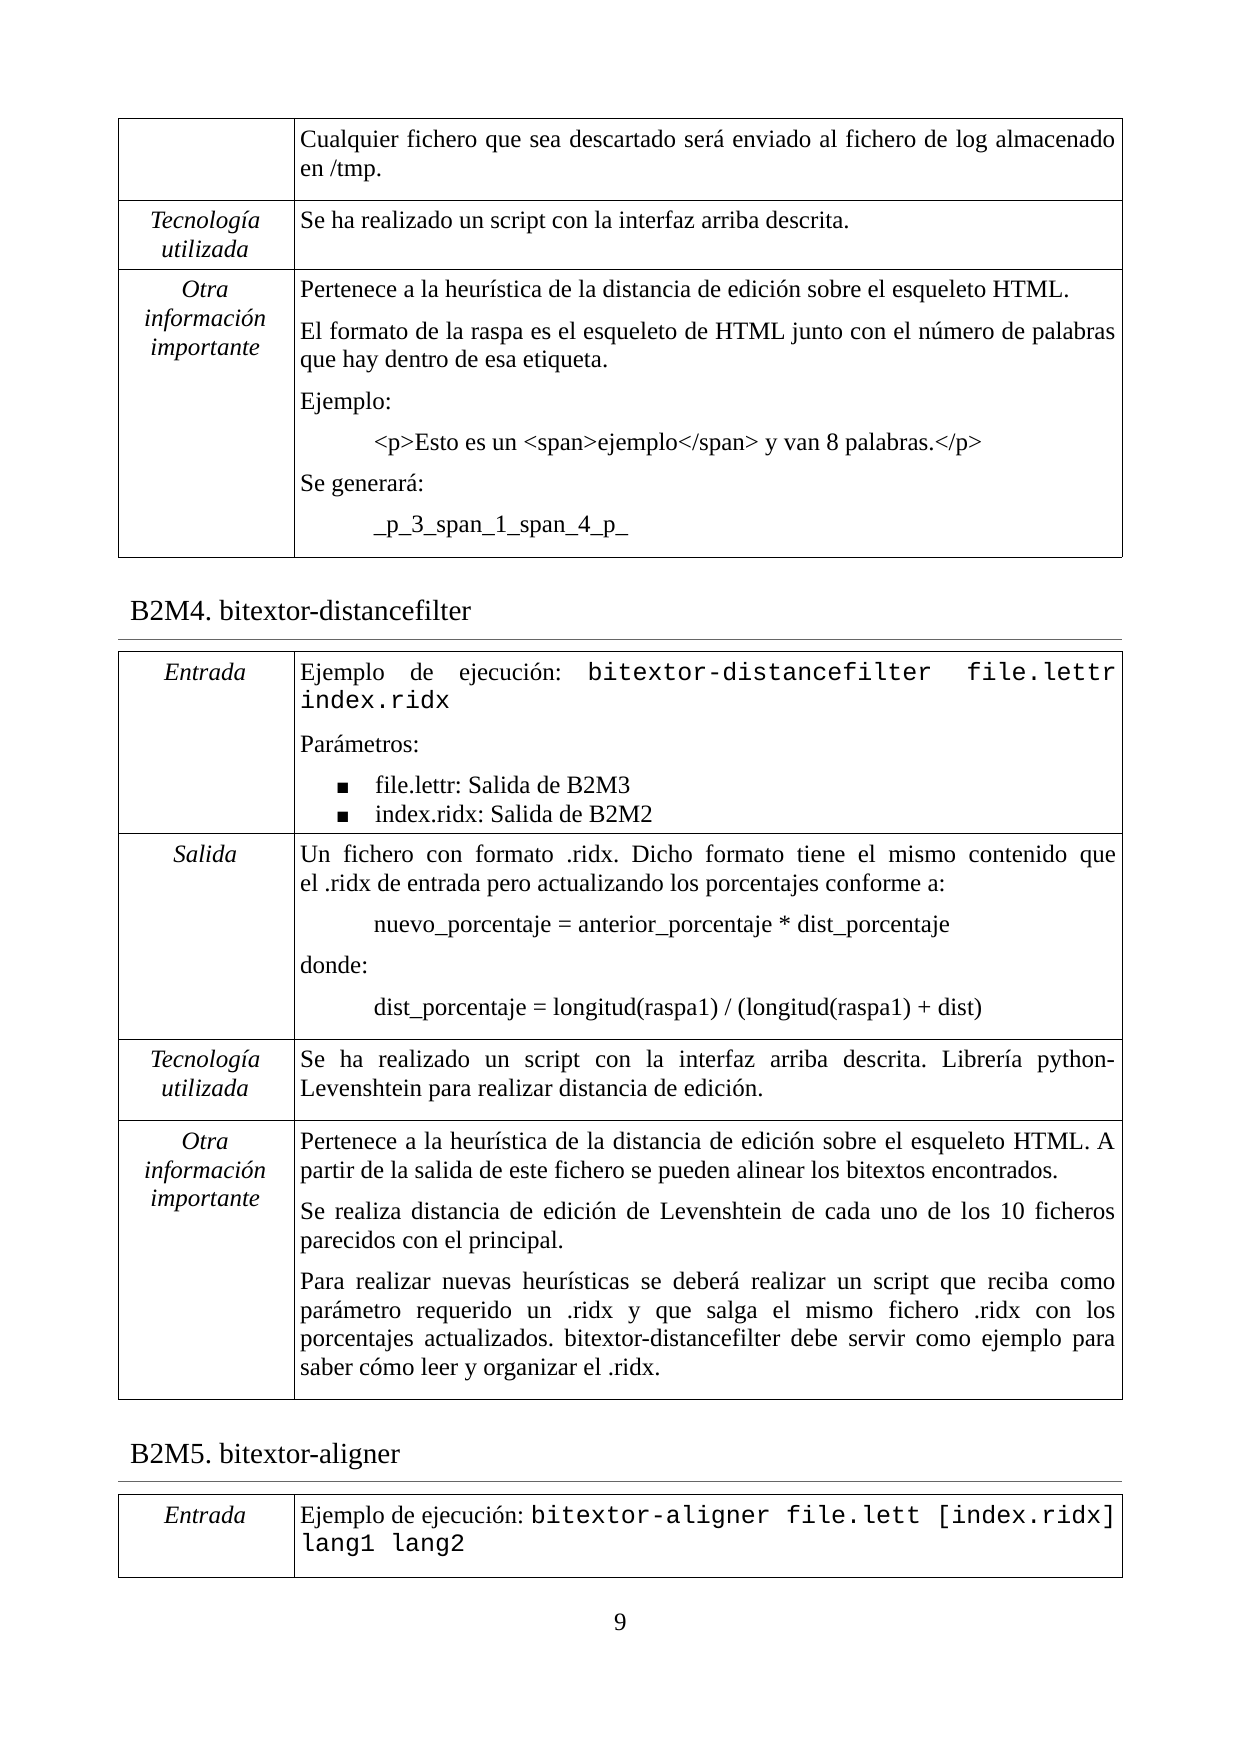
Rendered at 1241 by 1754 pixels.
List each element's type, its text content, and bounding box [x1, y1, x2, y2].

table_header Ejemplo de ejecución: bitextor-aligner file.lett [index.ridx] lang1 lang2 Parámetros: file.lett: Salida de B1M3. Si se ejecuta B2M4, este parámetro deberá ser file.lettr que es salida de B2M3. index.ridx: Salida de B2M2 o de B2M4. lang1: idioma seleccionado para localizar bitextos: en, es, fr ... lang2: idioma seleccionado para localizar bitextos: en, es, fr ... [295, 1495, 1122, 1577]
table_cell Se ha realizado un script con la interfaz arriba descrita. Librería python-Levenshtein para realizar distancia de edición. [295, 1040, 1122, 1120]
table_cell Salida [119, 834, 294, 1039]
table_cell Tecnología utilizada [119, 1040, 294, 1120]
table_header Entrada [119, 652, 294, 833]
table_cell Un fichero con formato .ridx. Dicho formato tiene el mismo contenido que el .ridx de entrada pero actualizando los porcentajes conforme a: nuevo_porcentaje = anterior_porcentaje * dist_porcentaje donde: dist_porcentaje = longitud(raspa1) / (longitud(raspa1) + dist) [295, 834, 1122, 1039]
table_cell Pertenece a la heurística de la distancia de edición sobre el esqueleto HTML. A partir de la salida de este fichero se pueden alinear los bitextos encontrados. Se realiza distancia de edición de Levenshtein de cada uno de los 10 ficheros parecidos con el principal. Para realizar nuevas heurísticas se deberá realizar un script que reciba como parámetro requerido un .ridx y que salga el mismo fichero .ridx con los porcentajes actualizados. bitextor-distancefilter debe servir como ejemplo para saber cómo leer y organizar el .ridx. [295, 1121, 1122, 1399]
table_cell Tecnología utilizada [119, 201, 294, 269]
table_cell Pertenece a la heurística de la distancia de edición sobre el esqueleto HTML. El formato de la raspa es el esqueleto de HTML junto con el número de palabras que hay dentro de esa etiqueta. Ejemplo: <p>Esto es un <span>ejemplo</span> y van 8 palabras.</p> Se generará: _p_3_span_1_span_4_p_ [295, 270, 1122, 557]
subtitle B2M5. bitextor-aligner [118, 1424, 1122, 1481]
table_header Entrada [119, 1495, 294, 1577]
table_header Ejemplo de ejecución: bitextor-distancefilter file.lettr index.ridx Parámetros: file.lettr: Salida de B2M3 index.ridx: Salida de B2M2 [295, 652, 1122, 833]
table_cell Cualquier fichero que sea descartado será enviado al fichero de log almacenado en /tmp. [295, 119, 1122, 200]
table_cell Otra información importante [119, 270, 294, 557]
table_cell [119, 119, 294, 200]
table_cell Otra información importante [119, 1121, 294, 1399]
subtitle B2M4. bitextor-distancefilter [118, 582, 1122, 639]
table_cell Se ha realizado un script con la interfaz arriba descrita. [295, 201, 1122, 269]
